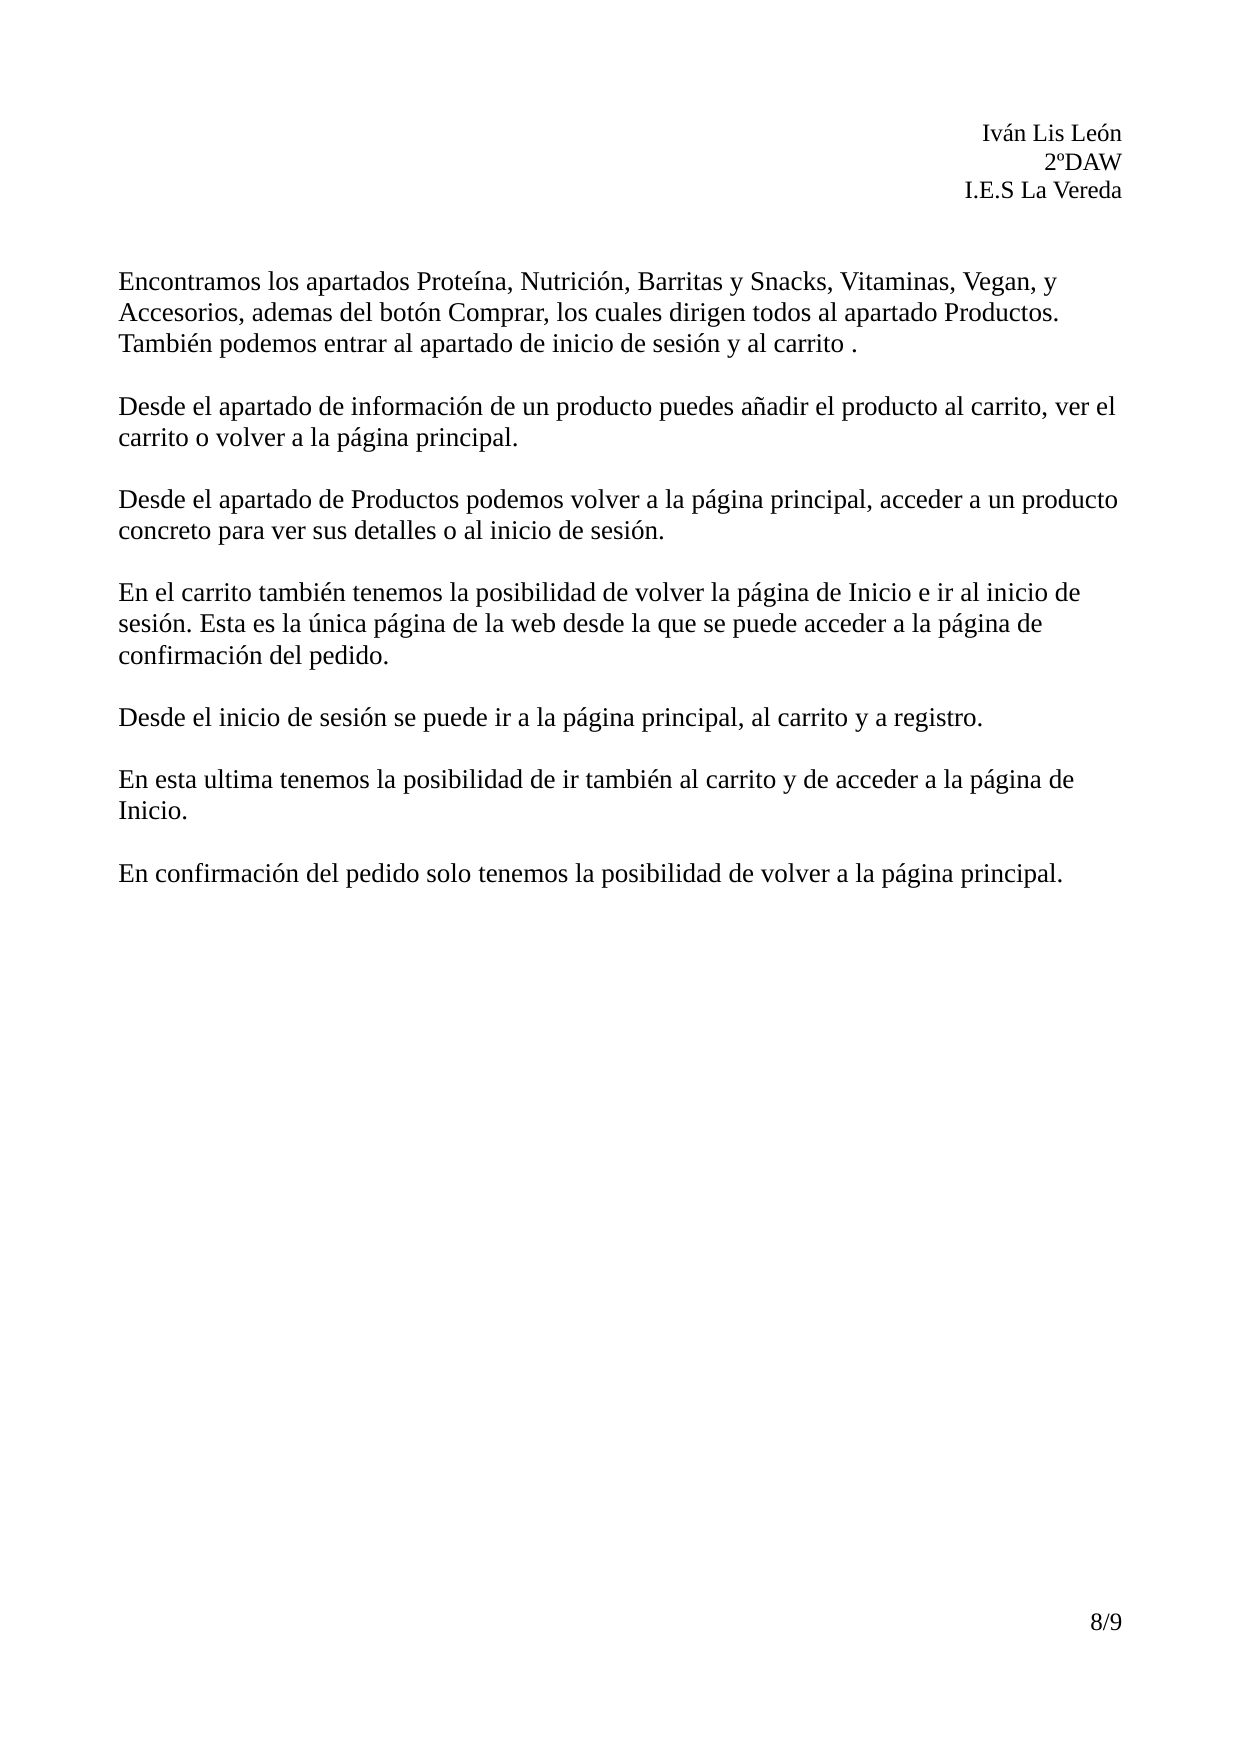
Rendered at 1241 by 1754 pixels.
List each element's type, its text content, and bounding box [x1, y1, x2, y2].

text Desde el apartado de Productos podemos volver a la página principal, acceder a un producto concreto para ver sus detalles o al inicio de sesión. [118, 483, 1122, 545]
text Desde el inicio de sesión se puede ir a la página principal, al carrito y a registro. [118, 701, 1122, 732]
text Encontramos los apartados Proteína, Nutrición, Barritas y Snacks, Vitaminas, Vegan, y Accesorios, ademas del botón Comprar, los cuales dirigen todos al apartado Productos. También podemos entrar al apartado de inicio de sesión y al carrito . [118, 265, 1122, 358]
text En esta ultima tenemos la posibilidad de ir también al carrito y de acceder a la página de Inicio. [118, 763, 1122, 826]
text Desde el apartado de información de un producto puedes añadir el producto al carrito, ver el carrito o volver a la página principal. [118, 389, 1122, 452]
text En el carrito también tenemos la posibilidad de volver la página de Inicio e ir al inicio de sesión. Esta es la única página de la web desde la que se puede acceder a la página de confirmación del pedido. [118, 576, 1122, 670]
text En confirmación del pedido solo tenemos la posibilidad de volver a la página principal. [118, 857, 1122, 888]
